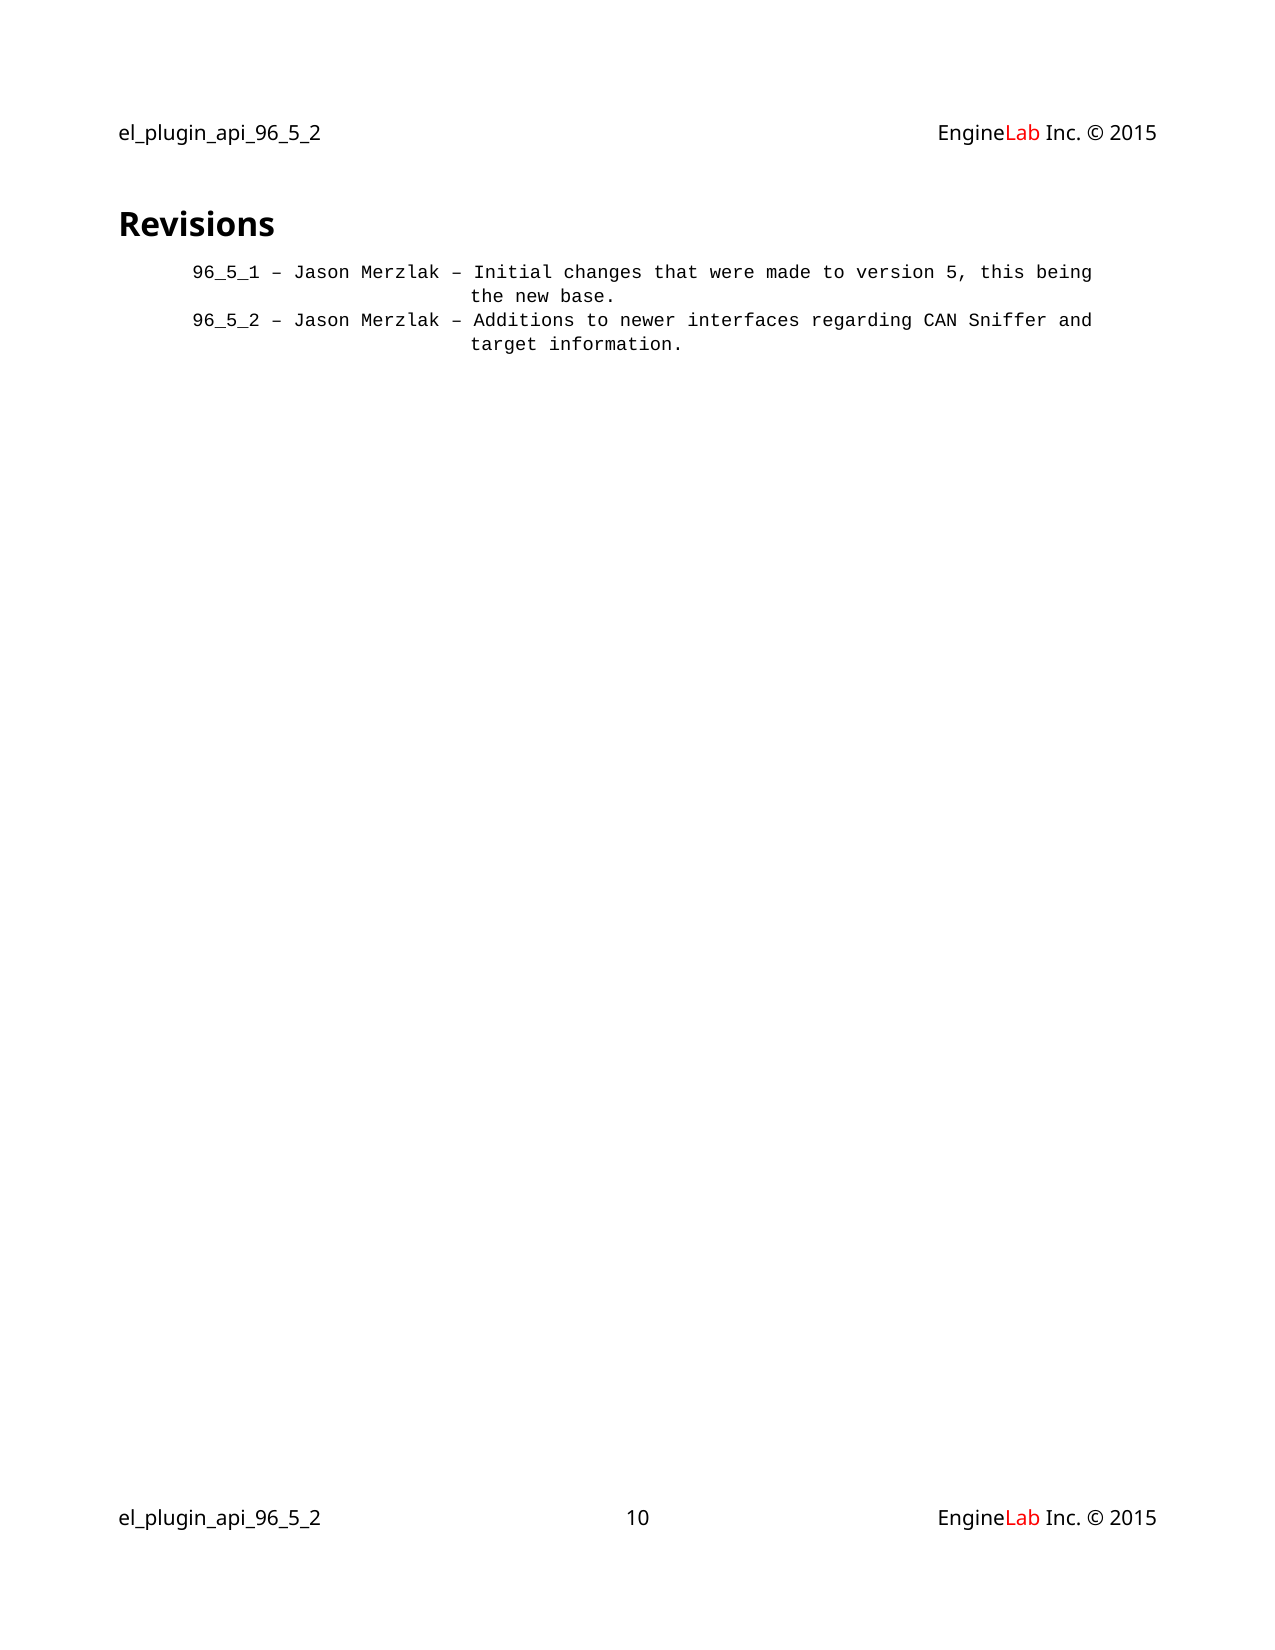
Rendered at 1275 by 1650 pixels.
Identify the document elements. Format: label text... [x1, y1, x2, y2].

text 96_5_1 – Jason Merzlak – Initial changes that were made to version 5, this being the new base. [118, 259, 1157, 307]
subtitle Revisions [118, 201, 1157, 247]
text 96_5_2 – Jason Merzlak – Additions to newer interfaces regarding CAN Sniffer and target information. [118, 307, 1157, 355]
